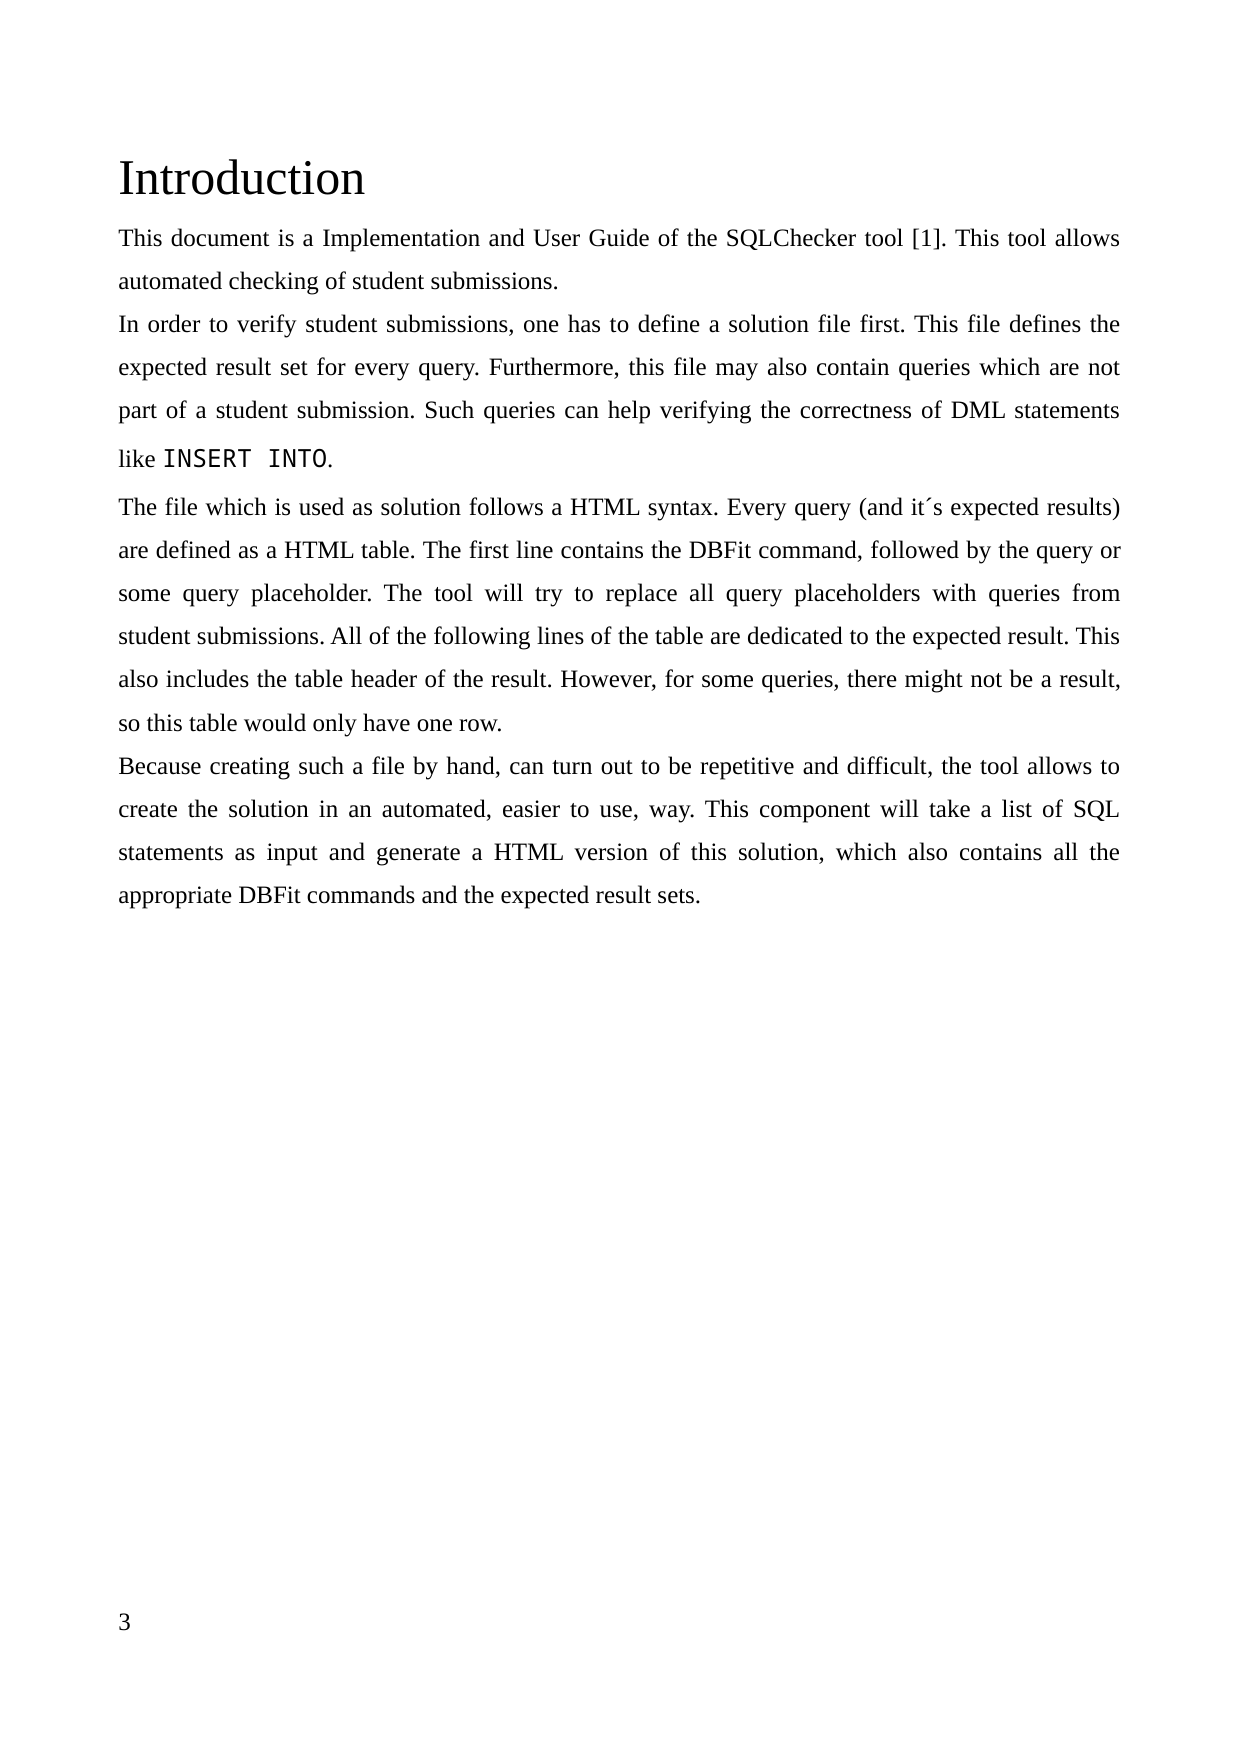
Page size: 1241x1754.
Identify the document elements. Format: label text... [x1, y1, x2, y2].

text Because creating such a file by hand, can turn out to be repetitive and difficult, the tool allows to create the solution in an automated, easier to use, way. This component will take a list of SQL statements as input and generate a HTML version of this solution, which also contains all the appropriate DBFit commands and the expected result sets. [118, 751, 1122, 909]
text In order to verify student submissions, one has to define a solution file first. This file defines the expected result set for every query. Furthermore, this file may also contain queries which are not part of a student submission. Such queries can help verifying the correctness of DML statements like INSERT INTO. [118, 309, 1122, 475]
text Introduction [118, 148, 1122, 205]
text The file which is used as solution follows a HTML syntax. Every query (and it´s expected results) are defined as a HTML table. The first line contains the DBFit command, followed by the query or some query placeholder. The tool will try to replace all query placeholders with queries from student submissions. All of the following lines of the table are dedicated to the expected result. This also includes the table header of the result. However, for some queries, there might not be a result, so this table would only have one row. [118, 492, 1122, 736]
text This document is a Implementation and User Guide of the SQLChecker tool [1]. This tool allows automated checking of student submissions. [118, 223, 1122, 295]
